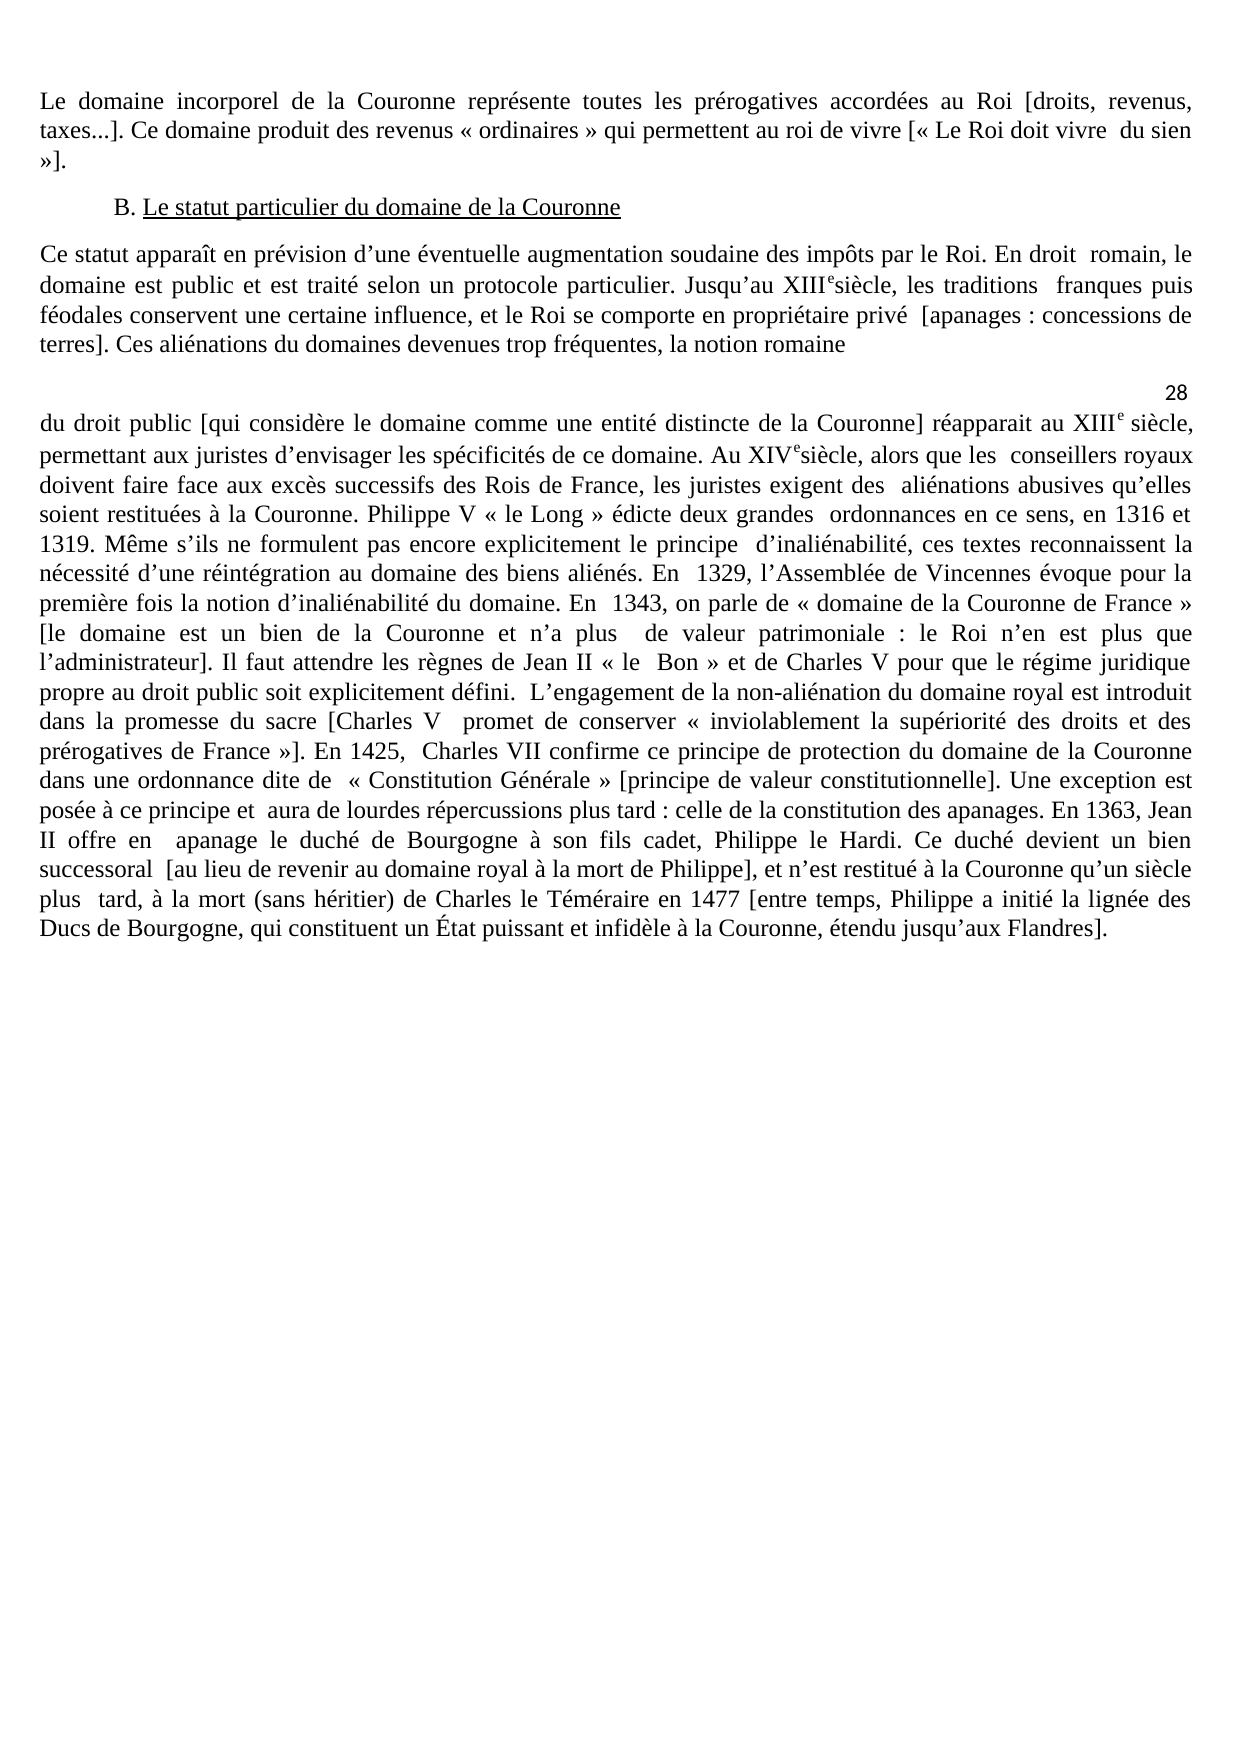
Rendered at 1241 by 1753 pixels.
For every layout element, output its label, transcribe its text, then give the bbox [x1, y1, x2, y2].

text 28 [36, 378, 1188, 406]
text du droit public [qui considère le domaine comme une entité distincte de la Couronne] réapparait au XIIIe siècle, permettant aux juristes d’envisager les spécificités de ce domaine. Au XIVesiècle, alors que les conseillers royaux doivent faire face aux excès successifs des Rois de France, les juristes exigent des aliénations abusives qu’elles soient restituées à la Couronne. Philippe V « le Long » édicte deux grandes ordonnances en ce sens, en 1316 et 1319. Même s’ils ne formulent pas encore explicitement le principe d’inaliénabilité, ces textes reconnaissent la nécessité d’une réintégration au domaine des biens aliénés. En 1329, l’Assemblée de Vincennes évoque pour la première fois la notion d’inaliénabilité du domaine. En 1343, on parle de « domaine de la Couronne de France » [le domaine est un bien de la Couronne et n’a plus de valeur patrimoniale : le Roi n’en est plus que l’administrateur]. Il faut attendre les règnes de Jean II « le Bon » et de Charles V pour que le régime juridique propre au droit public soit explicitement défini. L’engagement de la non-aliénation du domaine royal est introduit dans la promesse du sacre [Charles V promet de conserver « inviolablement la supériorité des droits et des prérogatives de France »]. En 1425, Charles VII confirme ce principe de protection du domaine de la Couronne dans une ordonnance dite de « Constitution Générale » [principe de valeur constitutionnelle]. Une exception est posée à ce principe et aura de lourdes répercussions plus tard : celle de la constitution des apanages. En 1363, Jean II offre en apanage le duché de Bourgogne à son fils cadet, Philippe le Hardi. Ce duché devient un bien successoral [au lieu de revenir au domaine royal à la mort de Philippe], et n’est restitué à la Couronne qu’un siècle plus tard, à la mort (sans héritier) de Charles le Téméraire en 1477 [entre temps, Philippe a initié la lignée des Ducs de Bourgogne, qui constituent un État puissant et infidèle à la Couronne, étendu jusqu’aux Flandres]. [39, 406, 1194, 942]
text Ce statut apparaît en prévision d’une éventuelle augmentation soudaine des impôts par le Roi. En droit romain, le domaine est public et est traité selon un protocole particulier. Jusqu’au XIIIesiècle, les traditions franques puis féodales conservent une certaine influence, et le Roi se comporte en propriétaire privé [apanages : concessions de terres]. Ces aliénations du domaines devenues trop fréquentes, la notion romaine [39, 239, 1194, 357]
text Le domaine incorporel de la Couronne représente toutes les prérogatives accordées au Roi [droits, revenus, taxes...]. Ce domaine produit des revenus « ordinaires » qui permettent au roi de vivre [« Le Roi doit vivre du sien »]. [39, 86, 1194, 174]
text B. Le statut particulier du domaine de la Couronne [113, 192, 1193, 221]
